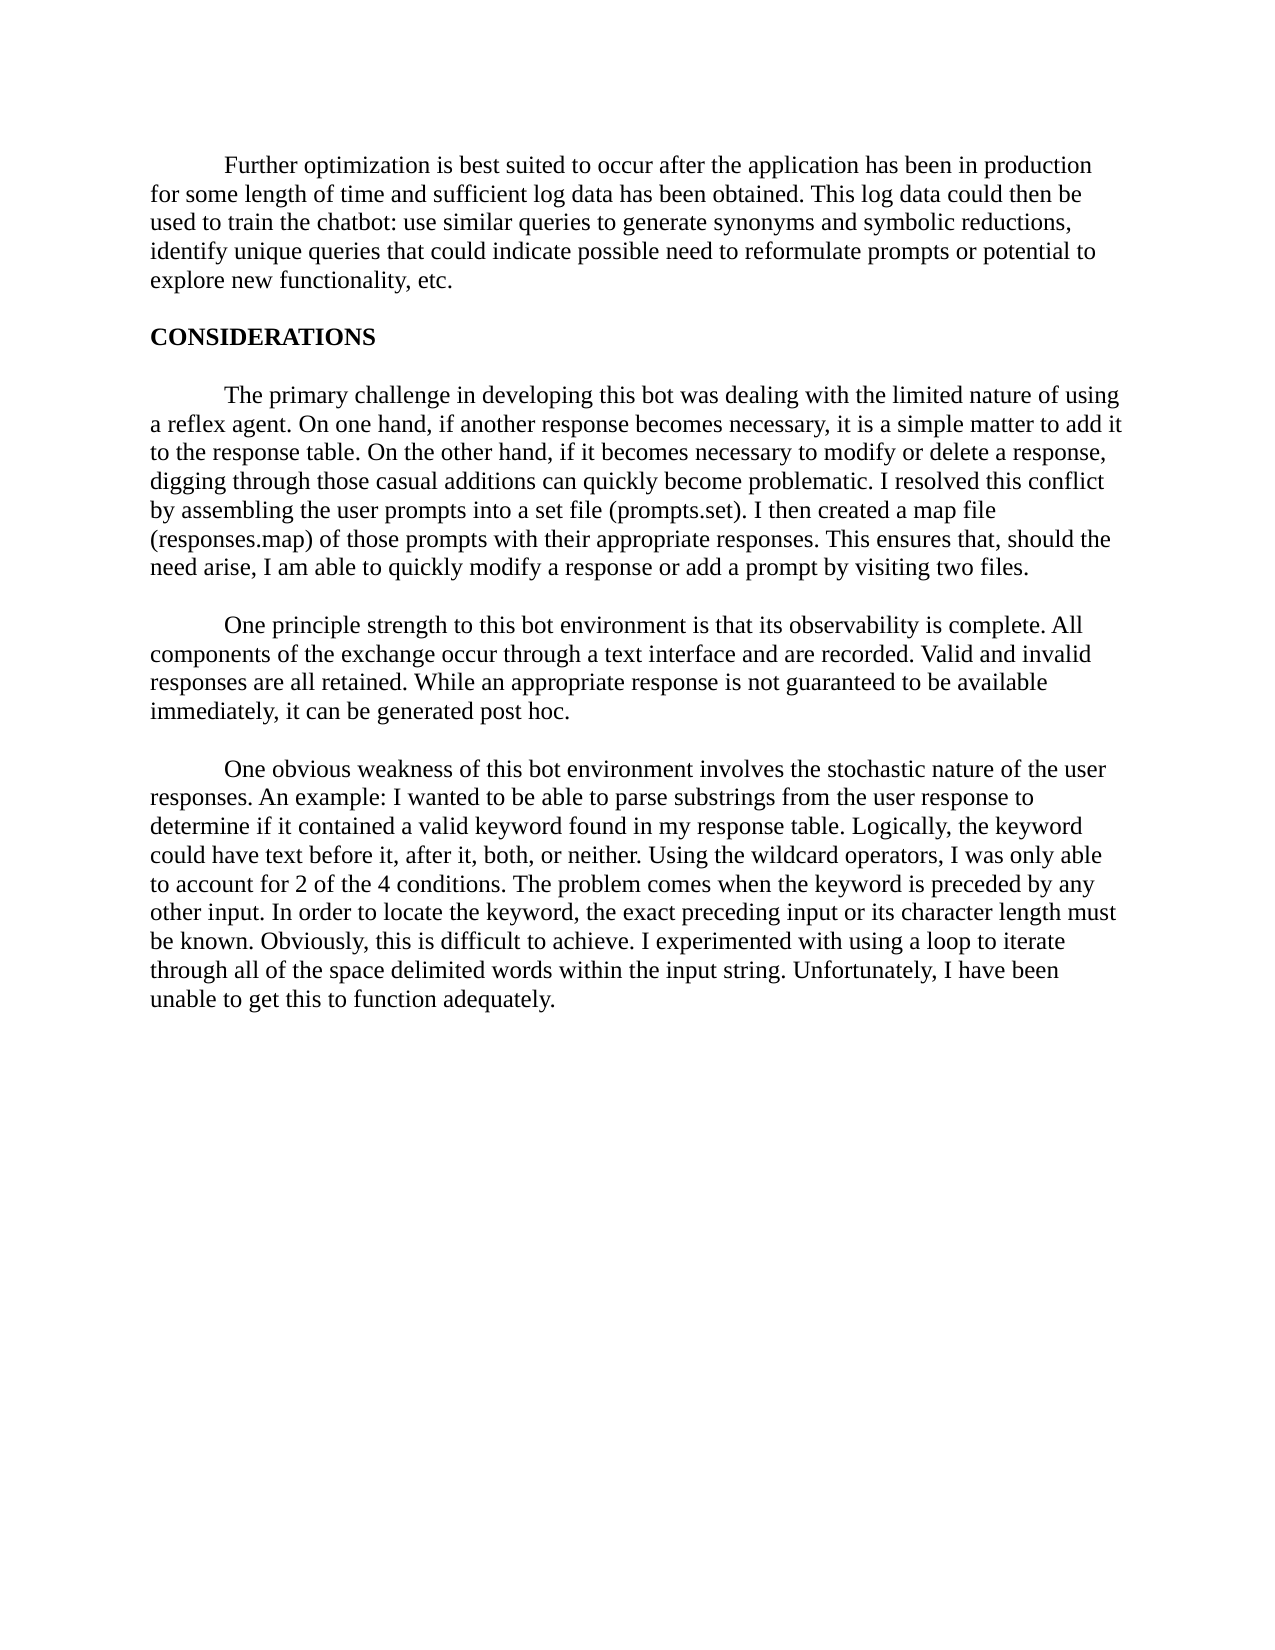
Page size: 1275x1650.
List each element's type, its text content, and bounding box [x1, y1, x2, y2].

text One obvious weakness of this bot environment involves the stochastic nature of the user responses. An example: I wanted to be able to parse substrings from the user response to determine if it contained a valid keyword found in my response table. Logically, the keyword could have text before it, after it, both, or neither. Using the wildcard operators, I was only able to account for 2 of the 4 conditions. The problem comes when the keyword is preceded by any other input. In order to locate the keyword, the exact preceding input or its character length must be known. Obviously, this is difficult to achieve. I experimented with using a loop to iterate through all of the space delimited words within the input string. Unfortunately, I have been unable to get this to function adequately. [150, 754, 1125, 1012]
text Further optimization is best suited to occur after the application has been in production for some length of time and sufficient log data has been obtained. This log data could then be used to train the chatbot: use similar queries to generate synonyms and symbolic reductions, identify unique queries that could indicate possible need to reformulate prompts or potential to explore new functionality, etc. [150, 150, 1125, 294]
text CONSIDERATIONS [150, 322, 1125, 351]
text One principle strength to this bot environment is that its observability is complete. All components of the exchange occur through a text interface and are recorded. Valid and invalid responses are all retained. While an appropriate response is not guaranteed to be available immediately, it can be generated post hoc. [150, 610, 1125, 725]
text The primary challenge in developing this bot was dealing with the limited nature of using a reflex agent. On one hand, if another response becomes necessary, it is a simple matter to add it to the response table. On the other hand, if it becomes necessary to modify or delete a response, digging through those casual additions can quickly become problematic. I resolved this conflict by assembling the user prompts into a set file (prompts.set). I then created a map file (responses.map) of those prompts with their appropriate responses. This ensures that, should the need arise, I am able to quickly modify a response or add a prompt by visiting two files. [150, 380, 1125, 581]
